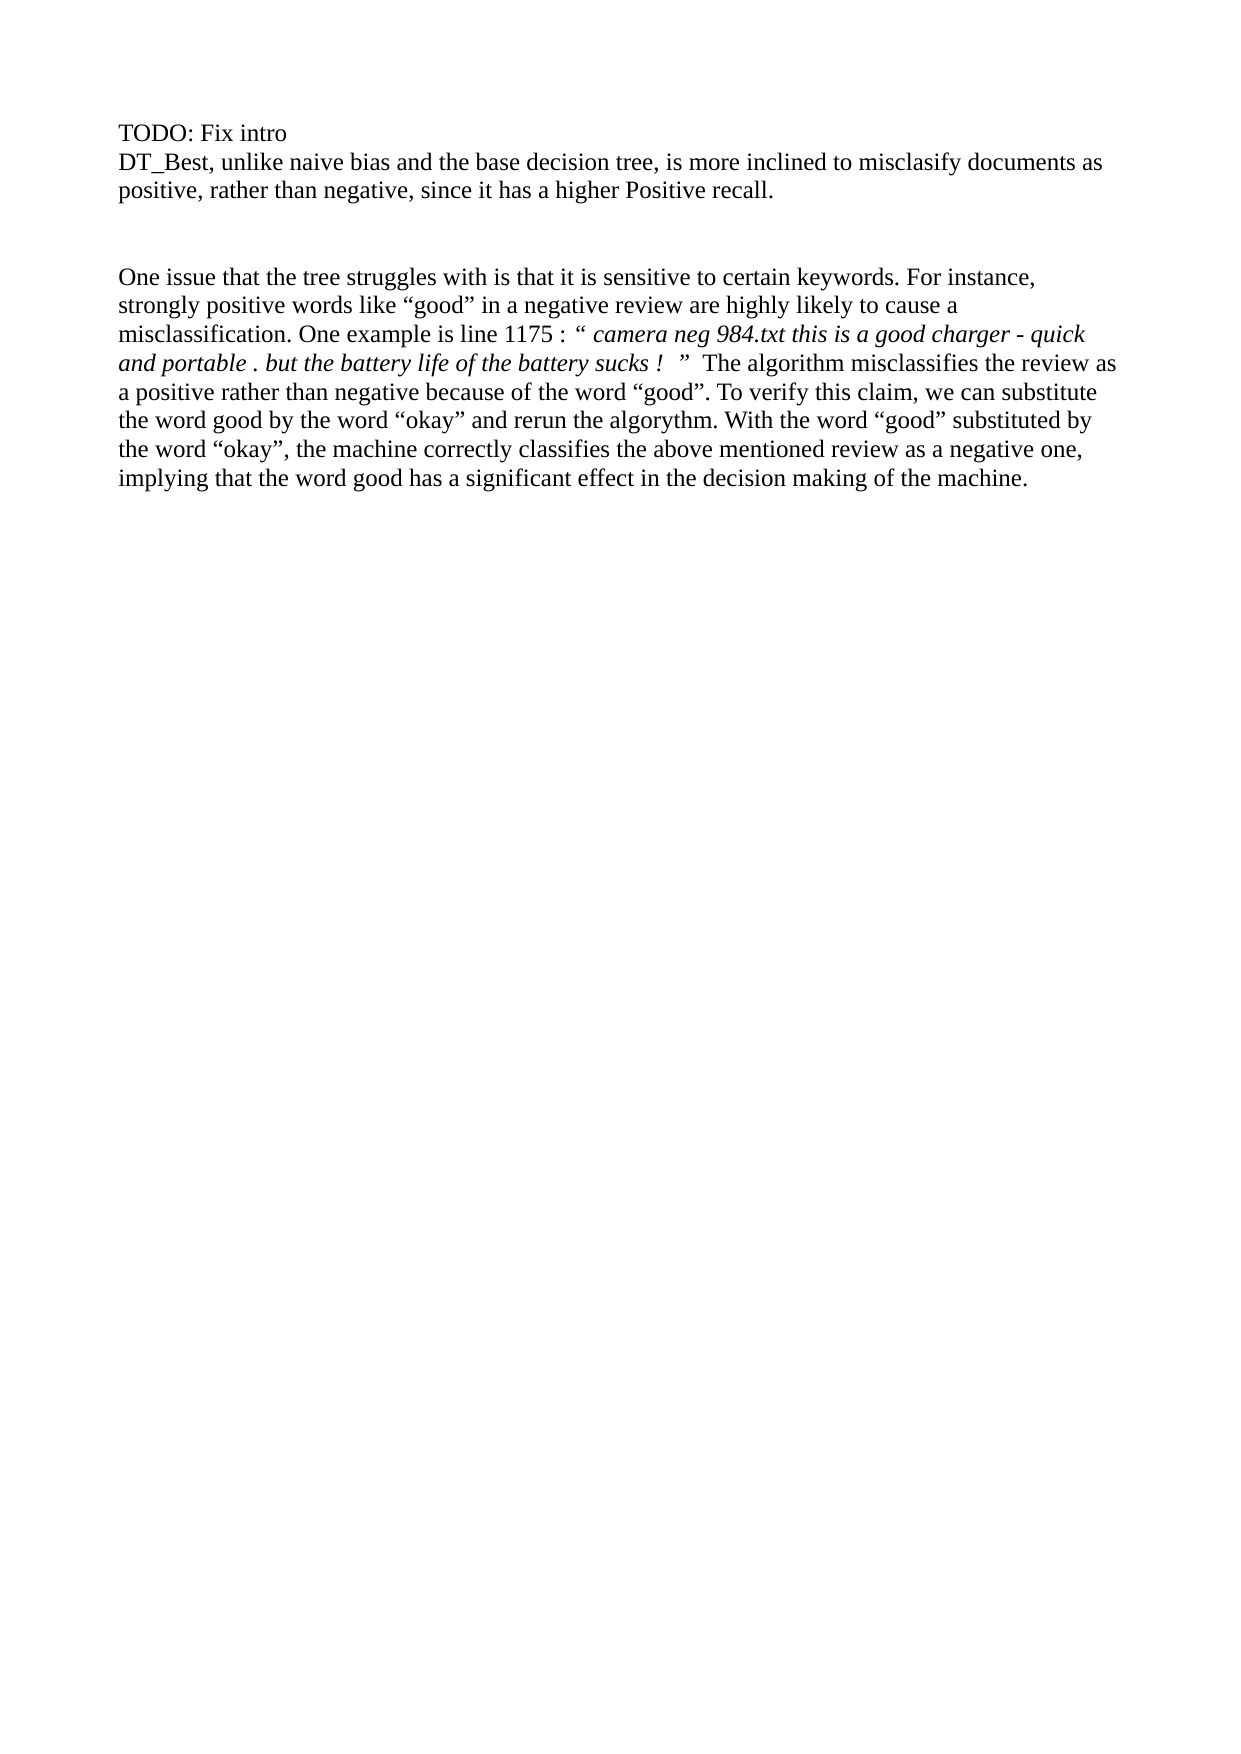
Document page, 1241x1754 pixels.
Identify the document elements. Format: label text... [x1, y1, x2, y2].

text DT_Best, unlike naive bias and the base decision tree, is more inclined to misclasify documents as positive, rather than negative, since it has a higher Positive recall. [118, 147, 1122, 204]
text One issue that the tree struggles with is that it is sensitive to certain keywords. For instance, strongly positive words like “good” in a negative review are highly likely to cause a misclassification. One example is line 1175 : “ camera neg 984.txt this is a good charger - quick and portable . but the battery life of the battery sucks ! ” The algorithm misclassifies the review as a positive rather than negative because of the word “good”. To verify this claim, we can substitute the word good by the word “okay” and rerun the algorythm. With the word “good” substituted by the word “okay”, the machine correctly classifies the above mentioned review as a negative one, implying that the word good has a significant effect in the decision making of the machine. [118, 262, 1122, 492]
text TODO: Fix intro [118, 118, 1122, 147]
